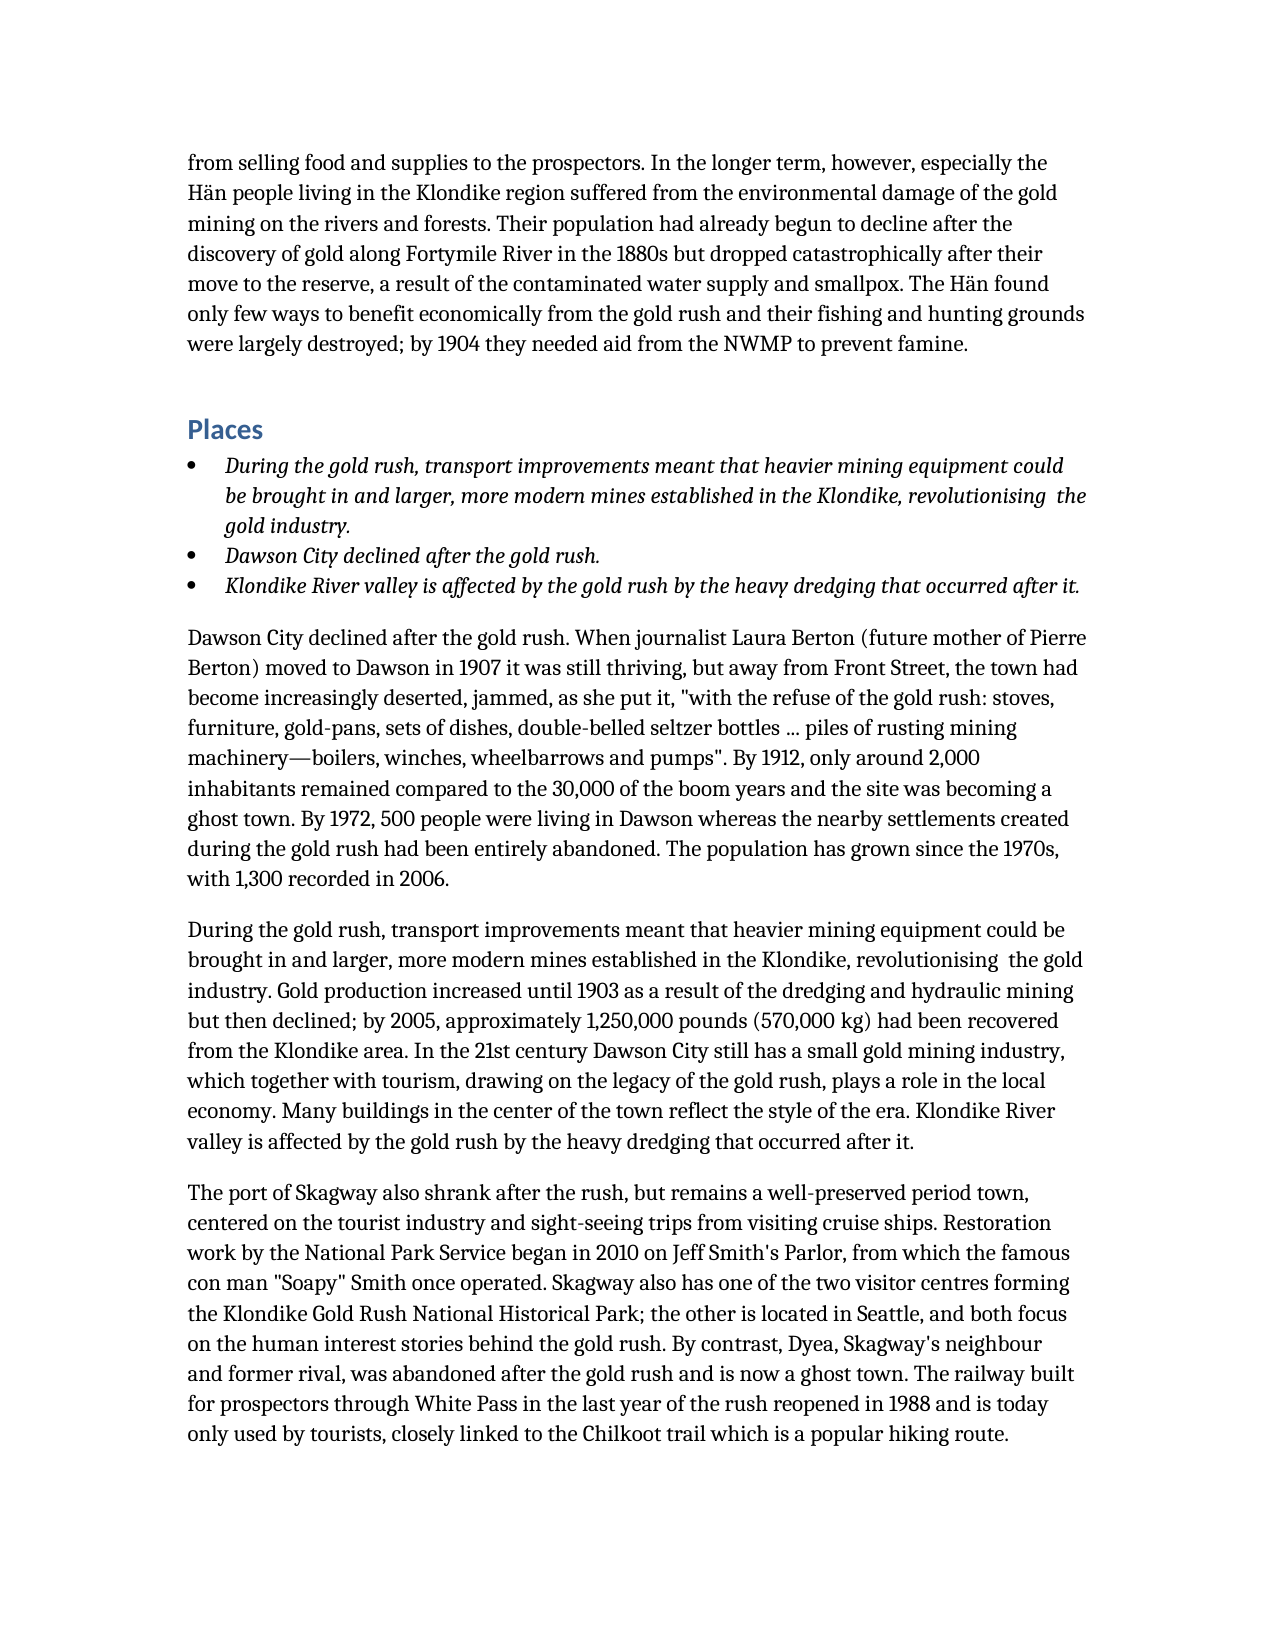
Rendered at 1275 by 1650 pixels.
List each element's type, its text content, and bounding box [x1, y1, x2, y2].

subtitle Places [187, 411, 1087, 447]
list During the gold rush, transport improvements meant that heavier mining equipment could be brought in and larger, more modern mines established in the Klondike, revolutionising the gold industry. [187, 452, 1087, 539]
list Klondike River valley is affected by the gold rush by the heavy dredging that occurred after it. [187, 573, 1087, 599]
text Dawson City declined after the gold rush. When journalist Laura Berton (future mother of Pierre Berton) moved to Dawson in 1907 it was still thriving, but away from Front Street, the town had become increasingly deserted, jammed, as she put it, "with the refuse of the gold rush: stoves, furniture, gold-pans, sets of dishes, double-belled seltzer bottles ... piles of rusting mining machinery—boilers, winches, wheelbarrows and pumps". By 1912, only around 2,000 inhabitants remained compared to the 30,000 of the boom years and the site was becoming a ghost town. By 1972, 500 people were living in Dawson whereas the nearby settlements created during the gold rush had been entirely abandoned. The population has grown since the 1970s, with 1,300 recorded in 2006. [187, 624, 1087, 892]
text During the gold rush, transport improvements meant that heavier mining equipment could be brought in and larger, more modern mines established in the Klondike, revolutionising the gold industry. Gold production increased until 1903 as a result of the dredging and hydraulic mining but then declined; by 2005, approximately 1,250,000 pounds (570,000 kg) had been recovered from the Klondike area. In the 21st century Dawson City still has a small gold mining industry, which together with tourism, drawing on the legacy of the gold rush, plays a role in the local economy. Many buildings in the center of the town reflect the style of the era. Klondike River valley is affected by the gold rush by the heavy dredging that occurred after it. [187, 917, 1087, 1155]
list Dawson City declined after the gold rush. [187, 543, 1087, 569]
text from selling food and supplies to the prospectors. In the longer term, however, especially the Hän people living in the Klondike region suffered from the environmental damage of the gold mining on the rivers and forests. Their population had already begun to decline after the discovery of gold along Fortymile River in the 1880s but dropped catastrophically after their move to the reserve, a result of the contaminated water supply and smallpox. The Hän found only few ways to benefit economically from the gold rush and their fishing and hunting grounds were largely destroyed; by 1904 they needed aid from the NWMP to prevent famine. [187, 150, 1087, 358]
text The port of Skagway also shrank after the rush, but remains a well-preserved period town, centered on the tourist industry and sight-seeing trips from visiting cruise ships. Restoration work by the National Park Service began in 2010 on Jeff Smith's Parlor, from which the famous con man "Soapy" Smith once operated. Skagway also has one of the two visitor centres forming the Klondike Gold Rush National Historical Park; the other is located in Seattle, and both focus on the human interest stories behind the gold rush. By contrast, Dyea, Skagway's neighbour and former rival, was abandoned after the gold rush and is now a ghost town. The railway built for prospectors through White Pass in the last year of the rush reopened in 1988 and is today only used by tourists, closely linked to the Chilkoot trail which is a popular hiking route. [187, 1179, 1087, 1447]
